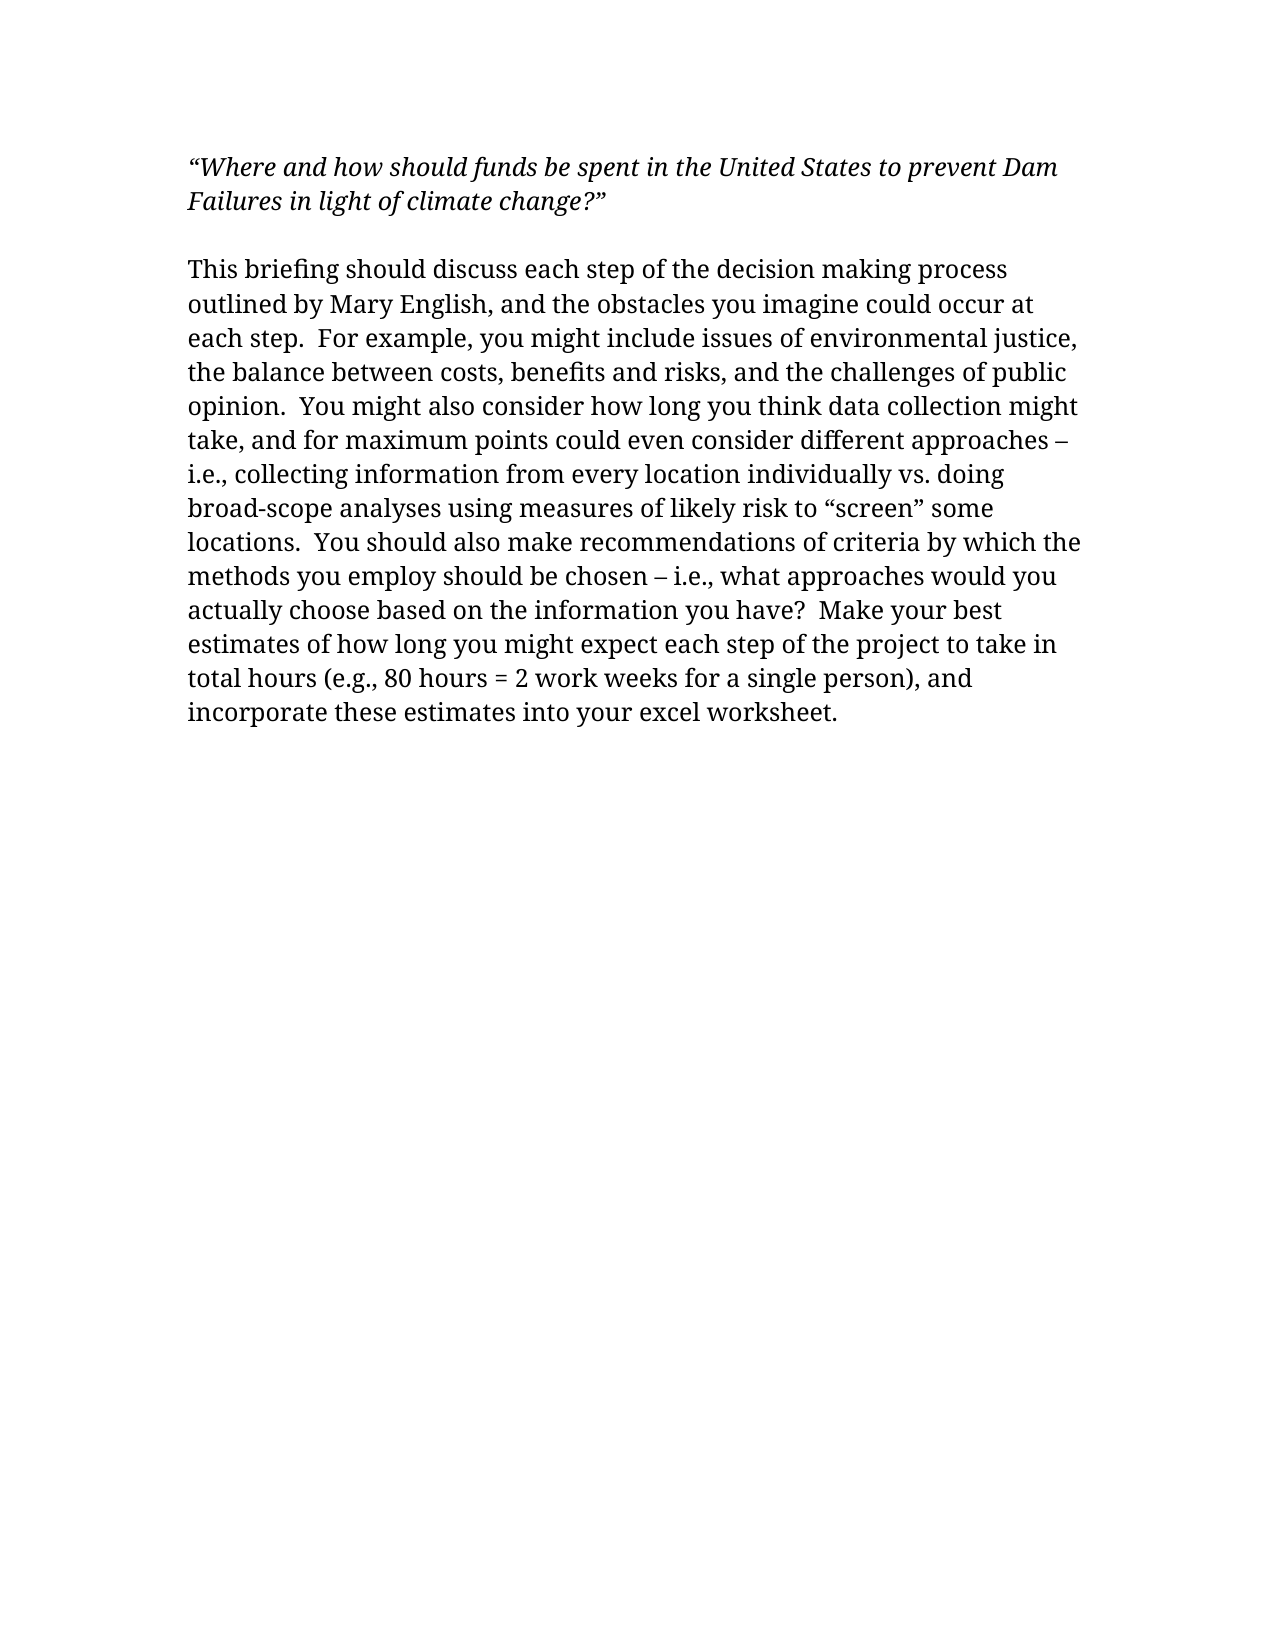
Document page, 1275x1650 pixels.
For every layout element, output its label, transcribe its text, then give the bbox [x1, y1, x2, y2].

text This briefing should discuss each step of the decision making process outlined by Mary English, and the obstacles you imagine could occur at each step. For example, you might include issues of environmental justice, the balance between costs, benefits and risks, and the challenges of public opinion. You might also consider how long you think data collection might take, and for maximum points could even consider different approaches – i.e., collecting information from every location individually vs. doing broad-scope analyses using measures of likely risk to “screen” some locations. You should also make recommendations of criteria by which the methods you employ should be chosen – i.e., what approaches would you actually choose based on the information you have? Make your best estimates of how long you might expect each step of the project to take in total hours (e.g., 80 hours = 2 work weeks for a single person), and incorporate these estimates into your excel worksheet. [187, 252, 1087, 729]
text “Where and how should funds be spent in the United States to prevent Dam Failures in light of climate change?” [187, 150, 1087, 218]
